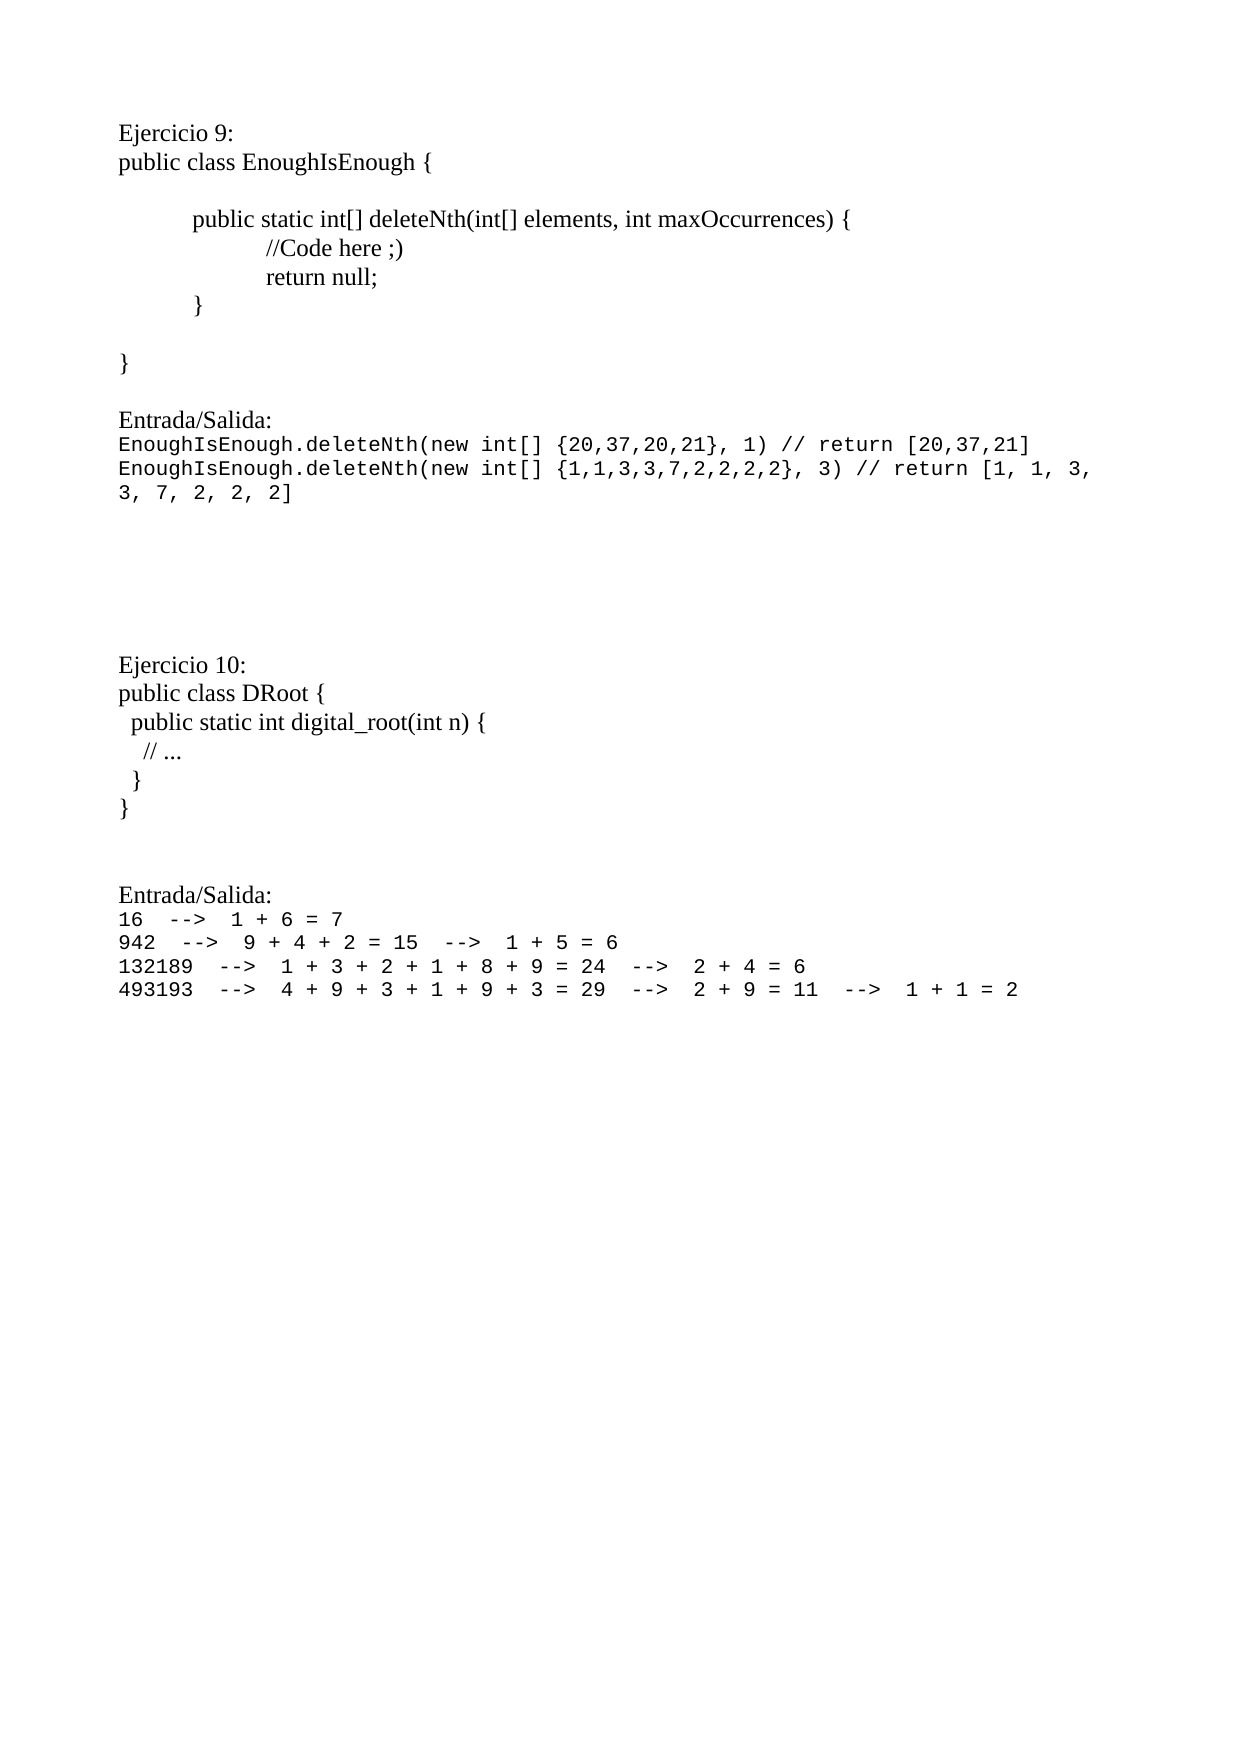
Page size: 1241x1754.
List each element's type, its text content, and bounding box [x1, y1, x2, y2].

text } [118, 793, 1122, 822]
text public static int[] deleteNth(int[] elements, int maxOccurrences) { [118, 204, 1122, 233]
text return null; [118, 262, 1122, 291]
text 132189 --> 1 + 3 + 2 + 1 + 8 + 9 = 24 --> 2 + 4 = 6 [118, 956, 1122, 979]
text EnoughIsEnough.deleteNth(new int[] {1,1,3,3,7,2,2,2,2}, 3) // return [1, 1, 3, 3, 7, 2, 2, 2] [118, 458, 1122, 505]
text } [118, 291, 1122, 319]
text Ejercicio 10: [118, 650, 1122, 678]
text public static int digital_root(int n) { [118, 707, 1122, 736]
text Entrada/Salida: [118, 880, 1122, 908]
text } [118, 765, 1122, 793]
text // ... [118, 736, 1122, 765]
text Ejercicio 9: [118, 118, 1122, 147]
text } [118, 348, 1122, 377]
text 942 --> 9 + 4 + 2 = 15 --> 1 + 5 = 6 [118, 932, 1122, 956]
text public class EnoughIsEnough { [118, 147, 1122, 176]
text 493193 --> 4 + 9 + 3 + 1 + 9 + 3 = 29 --> 2 + 9 = 11 --> 1 + 1 = 2 [118, 979, 1122, 1003]
text //Code here ;) [118, 233, 1122, 262]
text EnoughIsEnough.deleteNth(new int[] {20,37,20,21}, 1) // return [20,37,21] [118, 434, 1122, 458]
text public class DRoot { [118, 678, 1122, 707]
text Entrada/Salida: [118, 406, 1122, 434]
text 16 --> 1 + 6 = 7 [118, 908, 1122, 932]
